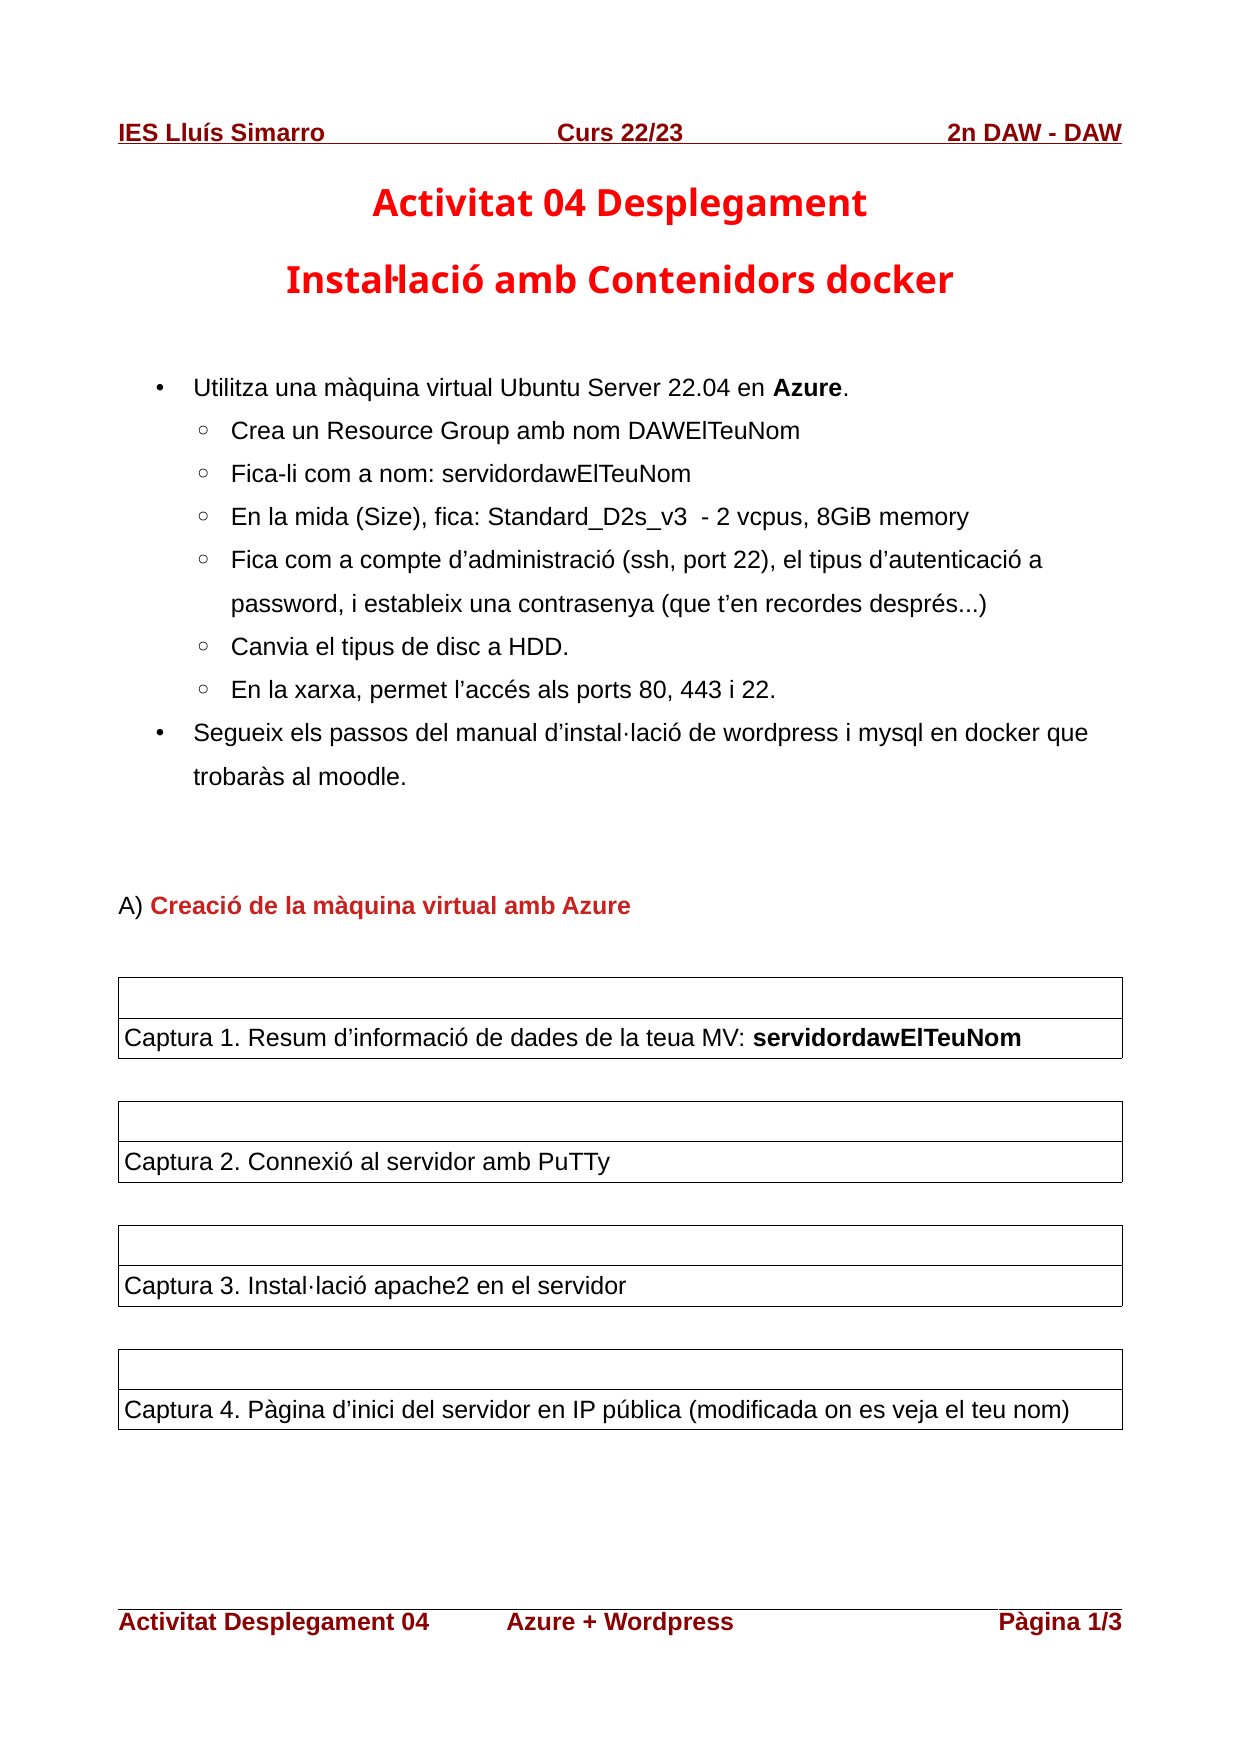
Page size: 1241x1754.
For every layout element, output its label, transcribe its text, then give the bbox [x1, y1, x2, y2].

list Segueix els passos del manual d’instal·lació de wordpress i mysql en docker que trobaràs al moodle. [156, 718, 1122, 790]
table_cell Captura 4. Pàgina d’inici del servidor en IP pública (modificada on es veja el teu nom) [119, 1390, 1122, 1429]
list Crea un Resource Group amb nom DAWElTeuNom [193, 416, 1122, 445]
list Fica-li com a nom: servidordawElTeuNom [193, 459, 1122, 488]
table_header [119, 1226, 1122, 1265]
list Utilitza una màquina virtual Ubuntu Server 22.04 en Azure. [156, 373, 1122, 401]
table_header [119, 978, 1122, 1017]
list En la xarxa, permet l’accés als ports 80, 443 i 22. [193, 675, 1122, 704]
list En la mida (Size), fica: Standard_D2s_v3 - 2 vcpus, 8GiB memory [193, 502, 1122, 531]
text Activitat 04 Desplegament [118, 176, 1122, 227]
table_header [119, 1102, 1122, 1141]
table_header [119, 1350, 1122, 1389]
text A) Creació de la màquina virtual amb Azure [118, 891, 1122, 920]
text Instal·lació amb Contenidors docker [118, 253, 1122, 304]
table_cell Captura 2. Connexió al servidor amb PuTTy [119, 1142, 1122, 1182]
table_cell Captura 1. Resum d’informació de dades de la teua MV: servidordawElTeuNom [119, 1019, 1122, 1058]
list Fica com a compte d’administració (ssh, port 22), el tipus d’autenticació a password, i estableix una contrasenya (que t’en recordes després...) [193, 546, 1122, 617]
list Canvia el tipus de disc a HDD. [193, 632, 1122, 661]
table_cell Captura 3. Instal·lació apache2 en el servidor [119, 1266, 1122, 1306]
